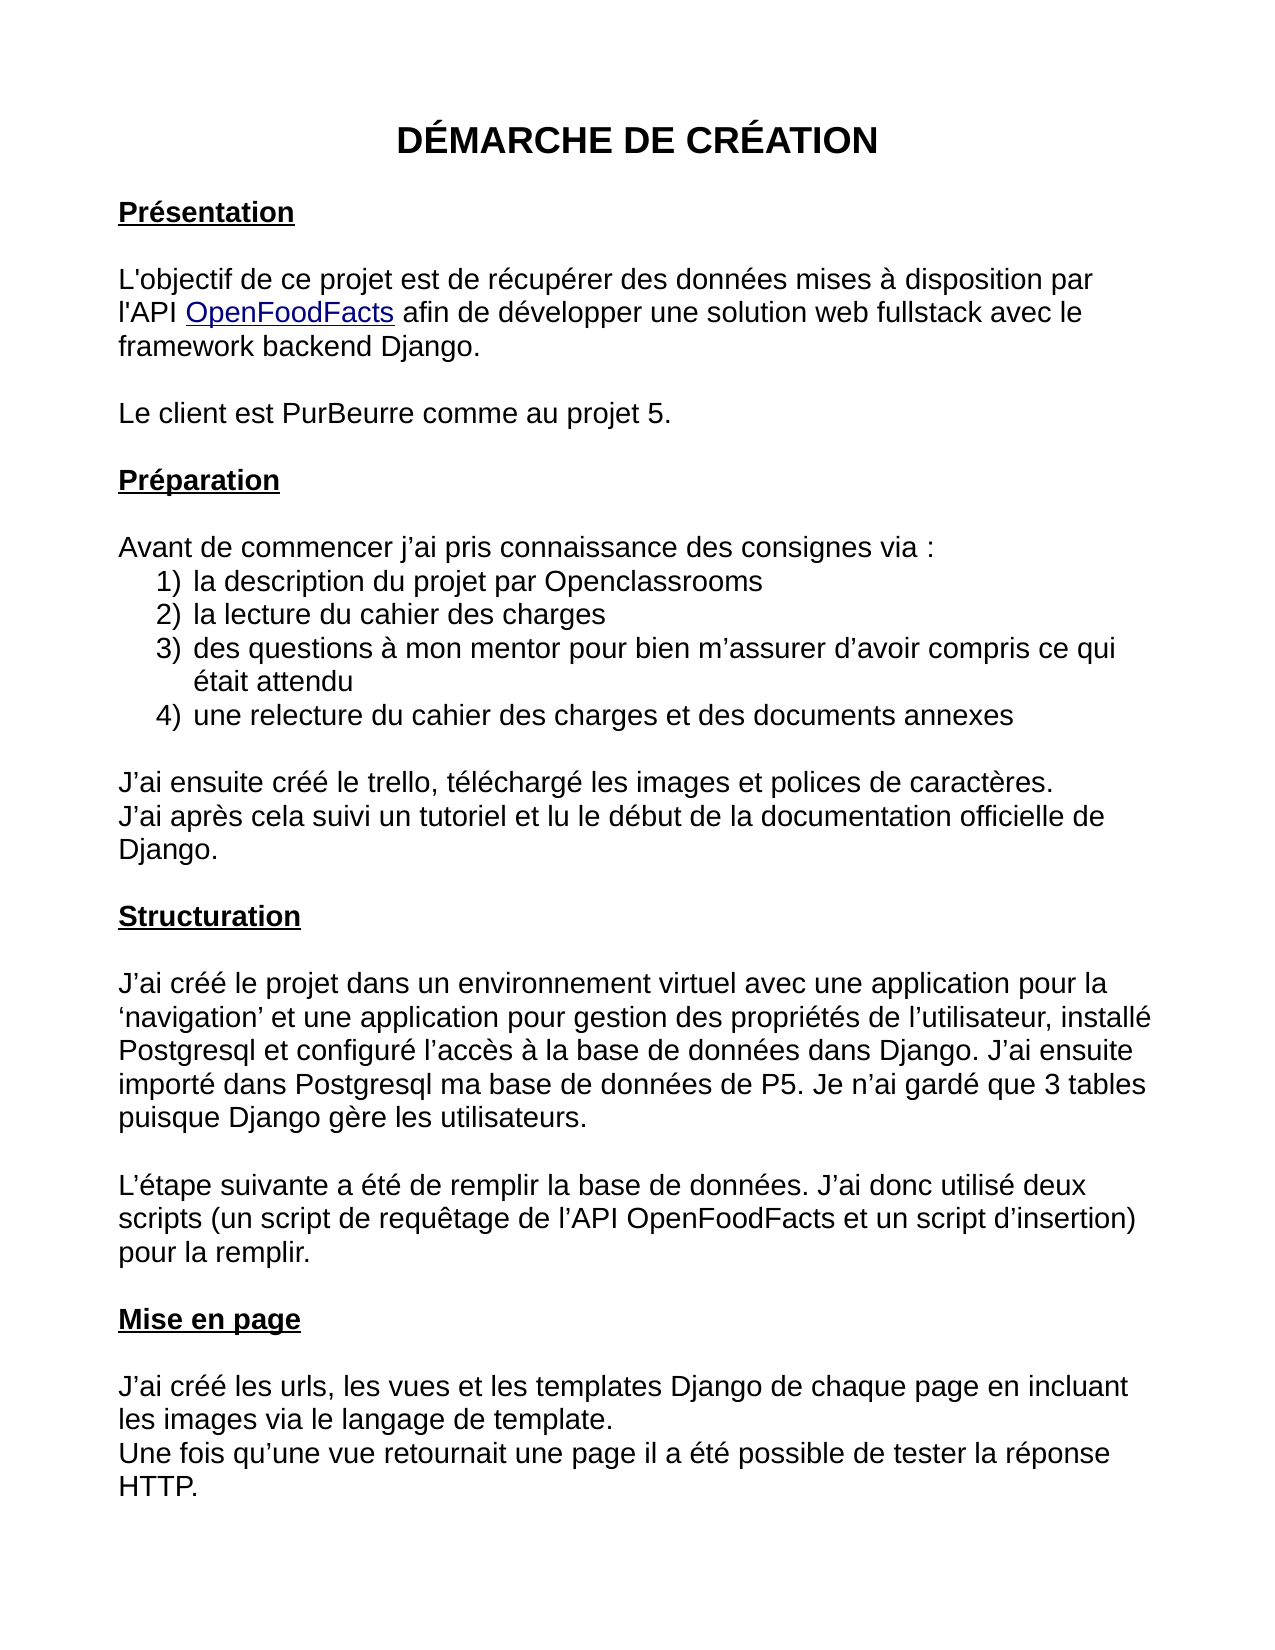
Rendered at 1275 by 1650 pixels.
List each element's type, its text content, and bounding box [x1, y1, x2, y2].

list une relecture du cahier des charges et des documents annexes [156, 698, 1157, 731]
text L’étape suivante a été de remplir la base de données. J’ai donc utilisé deux scripts (un script de requêtage de l’API OpenFoodFacts et un script d’insertion) pour la remplir. [118, 1167, 1157, 1268]
text Une fois qu’une vue retournait une page il a été possible de tester la réponse HTTP. [118, 1436, 1157, 1503]
list la description du projet par Openclassrooms [156, 564, 1157, 597]
text Structuration [118, 899, 1157, 933]
text J’ai après cela suivi un tutoriel et lu le début de la documentation officielle de Django. [118, 798, 1157, 866]
list des questions à mon mentor pour bien m’assurer d’avoir compris ce qui était attendu [156, 631, 1157, 698]
text Avant de commencer j’ai pris connaissance des consignes via : [118, 530, 1157, 564]
text L'objectif de ce projet est de récupérer des données mises à disposition par l'API OpenFoodFacts afin de développer une solution web fullstack avec le framework backend Django. [118, 262, 1157, 362]
list la lecture du cahier des charges [156, 597, 1157, 631]
text Mise en page [118, 1302, 1157, 1335]
text Présentation [118, 195, 1157, 228]
text J’ai ensuite créé le trello, téléchargé les images et polices de caractères. [118, 765, 1157, 798]
text Préparation [118, 463, 1157, 497]
text Le client est PurBeurre comme au projet 5. [118, 396, 1157, 429]
text DÉMARCHE DE CRÉATION [118, 118, 1157, 161]
text J’ai créé les urls, les vues et les templates Django de chaque page en incluant les images via le langage de template. [118, 1369, 1157, 1436]
text J’ai créé le projet dans un environnement virtuel avec une application pour la ‘navigation’ et une application pour gestion des propriétés de l’utilisateur, installé Postgresql et configuré l’accès à la base de données dans Django. J’ai ensuite importé dans Postgresql ma base de données de P5. Je n’ai gardé que 3 tables puisque Django gère les utilisateurs. [118, 966, 1157, 1134]
